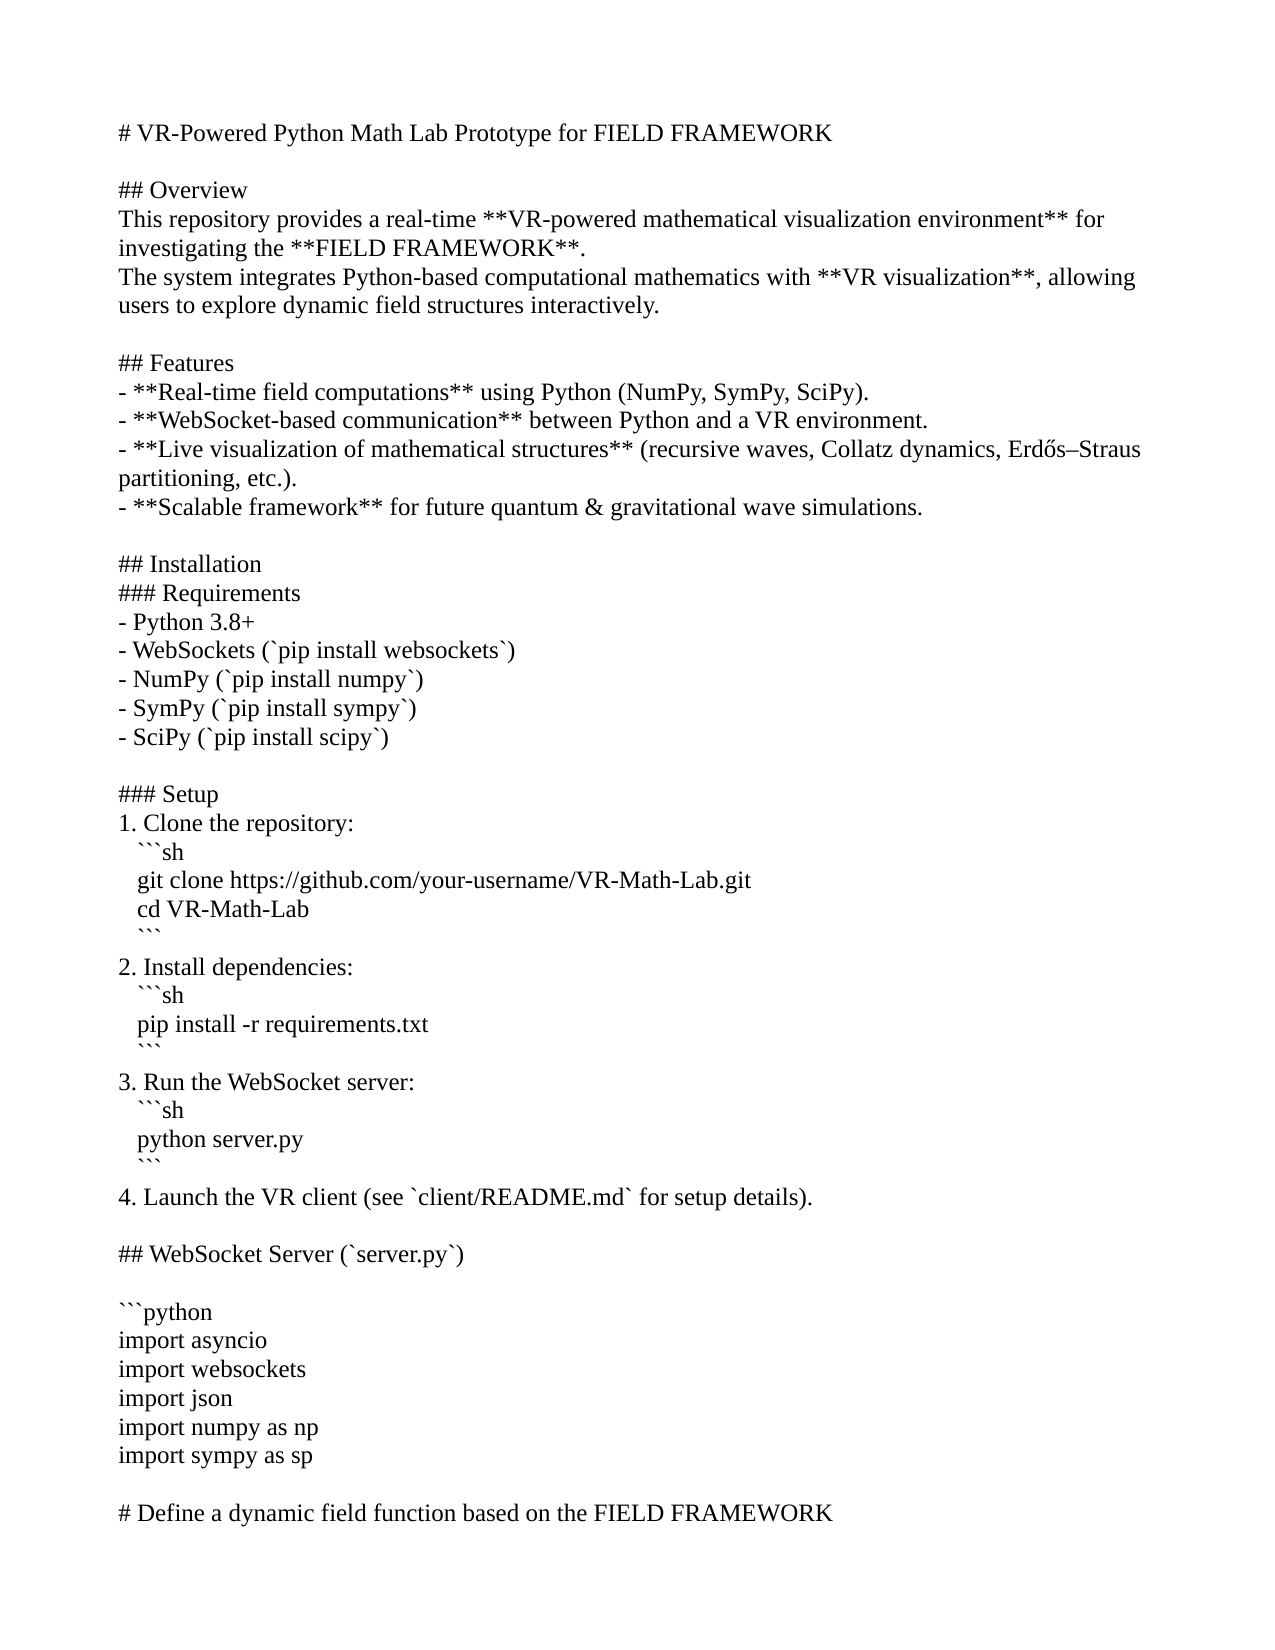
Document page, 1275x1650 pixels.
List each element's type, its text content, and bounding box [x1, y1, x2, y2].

text ## Overview [118, 176, 1157, 204]
text - Python 3.8+ [118, 607, 1157, 636]
text This repository provides a real-time **VR-powered mathematical visualization environment** for investigating the **FIELD FRAMEWORK**. [118, 204, 1157, 262]
text - WebSockets (`pip install websockets`) [118, 636, 1157, 664]
text - **Real-time field computations** using Python (NumPy, SymPy, SciPy). [118, 377, 1157, 406]
text ### Requirements [118, 578, 1157, 607]
text ``` [118, 1038, 1157, 1067]
text ## Features [118, 348, 1157, 377]
text git clone https://github.com/your-username/VR-Math-Lab.git [118, 866, 1157, 894]
text import numpy as np [118, 1412, 1157, 1441]
text - **Scalable framework** for future quantum & gravitational wave simulations. [118, 492, 1157, 521]
text import asyncio [118, 1326, 1157, 1354]
text 4. Launch the VR client (see `client/README.md` for setup details). [118, 1182, 1157, 1211]
text # VR-Powered Python Math Lab Prototype for FIELD FRAMEWORK [118, 118, 1157, 147]
text 2. Install dependencies: [118, 952, 1157, 981]
text import websockets [118, 1354, 1157, 1383]
text ### Setup [118, 779, 1157, 808]
text # Define a dynamic field function based on the FIELD FRAMEWORK [118, 1498, 1157, 1527]
text import sympy as sp [118, 1441, 1157, 1469]
text ``` [118, 923, 1157, 952]
text ```sh [118, 981, 1157, 1009]
text ```sh [118, 837, 1157, 866]
text - **WebSocket-based communication** between Python and a VR environment. [118, 406, 1157, 434]
text ```sh [118, 1096, 1157, 1124]
text ```python [118, 1297, 1157, 1326]
text - SymPy (`pip install sympy`) [118, 693, 1157, 722]
text 3. Run the WebSocket server: [118, 1067, 1157, 1096]
text ## Installation [118, 549, 1157, 578]
text python server.py [118, 1124, 1157, 1153]
text cd VR-Math-Lab [118, 894, 1157, 923]
text 1. Clone the repository: [118, 808, 1157, 837]
text The system integrates Python-based computational mathematics with **VR visualization**, allowing users to explore dynamic field structures interactively. [118, 262, 1157, 319]
text ## WebSocket Server (`server.py`) [118, 1239, 1157, 1268]
text - **Live visualization of mathematical structures** (recursive waves, Collatz dynamics, Erdős–Straus partitioning, etc.). [118, 434, 1157, 492]
text - SciPy (`pip install scipy`) [118, 722, 1157, 751]
text pip install -r requirements.txt [118, 1009, 1157, 1038]
text - NumPy (`pip install numpy`) [118, 664, 1157, 693]
text ``` [118, 1153, 1157, 1182]
text import json [118, 1383, 1157, 1412]
